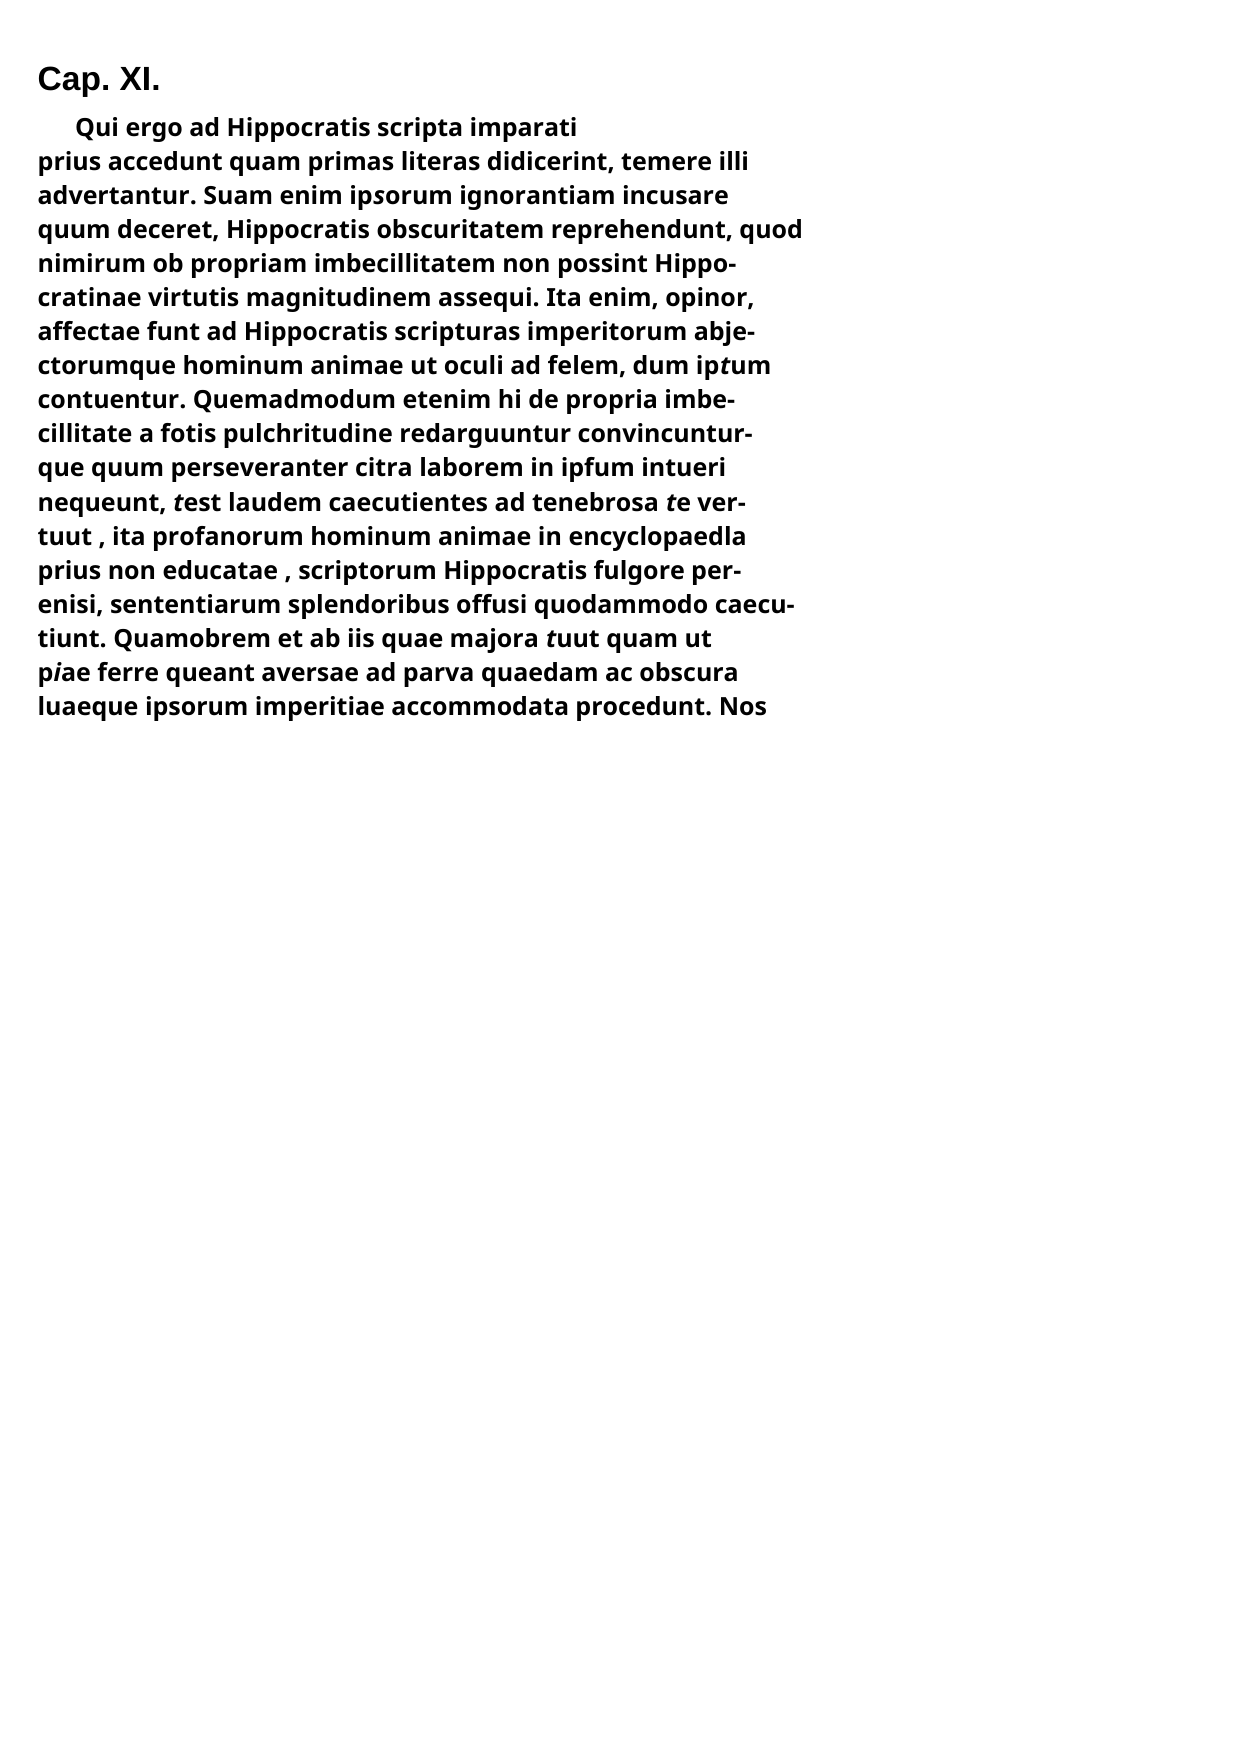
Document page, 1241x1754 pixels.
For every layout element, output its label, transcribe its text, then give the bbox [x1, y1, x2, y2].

text Qui ergo ad Hippocratis scripta imparati prius accedunt quam primas literas didicerint, temere illi advertantur. Suam enim ipsorum ignorantiam incusare quum deceret, Hippocratis obscuritatem reprehendunt, quod nimirum ob propriam imbecillitatem non possint Hippo- cratinae virtutis magnitudinem assequi. Ita enim, opinor, affectae funt ad Hippocratis scripturas imperitorum abje- ctorumque hominum animae ut oculi ad felem, dum iptum contuentur. Quemadmodum etenim hi de propria imbe- cillitate a fotis pulchritudine redarguuntur convincuntur- que quum perseveranter citra laborem in ipfum intueri nequeunt, test laudem caecutientes ad tenebrosa te ver- tuut , ita profanorum hominum animae in encyclopaedla prius non educatae , scriptorum Hippocratis fulgore per- enisi, sententiarum splendoribus offusi quodammodo caecu- tiunt. Quamobrem et ab iis quae majora tuut quam ut piae ferre queant aversae ad parva quaedam ac obscura luaeque ipsorum imperitiae accommodata procedunt. Nos [37, 109, 1203, 723]
subtitle Cap. XI. [37, 58, 1203, 97]
